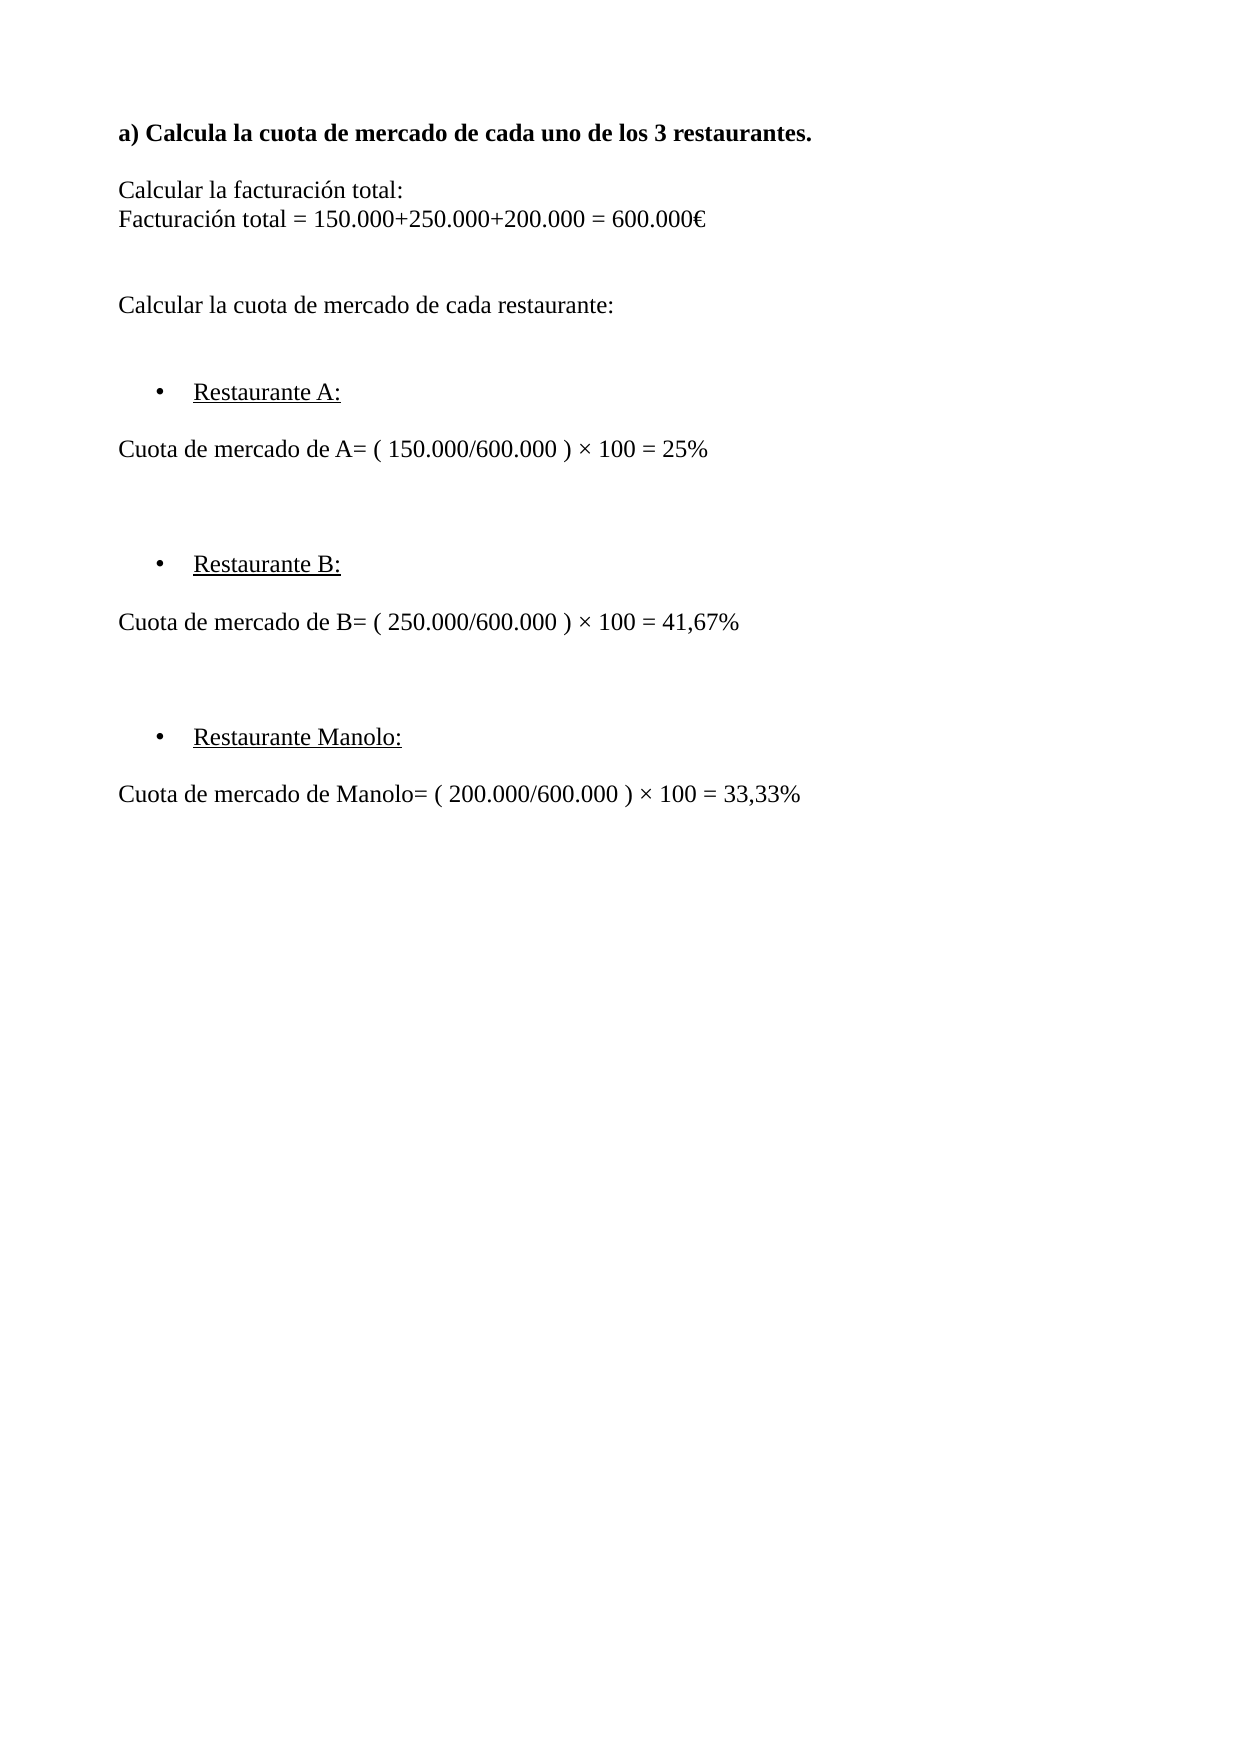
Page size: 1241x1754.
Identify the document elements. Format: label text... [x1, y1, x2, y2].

text Cuota de mercado de B= ( 250.000/600.000 ) × 100 = 41,67% [118, 578, 1122, 636]
text Calcular la facturación total: Facturación total = 150.000+250.000+200.000 = 600.000€ [118, 176, 1122, 233]
text Cuota de mercado de Manolo= ( 200.000/600.000 ) × 100 = 33,33% [118, 751, 1122, 808]
list Restaurante Manolo: [156, 722, 1122, 751]
text Calcular la cuota de mercado de cada restaurante: [118, 262, 1122, 319]
list Restaurante A: [156, 377, 1122, 406]
list Restaurante B: [156, 549, 1122, 578]
text a) Calcula la cuota de mercado de cada uno de los 3 restaurantes. [118, 118, 1122, 147]
text Cuota de mercado de A= ( 150.000/600.000 ) × 100 = 25% [118, 406, 1122, 463]
